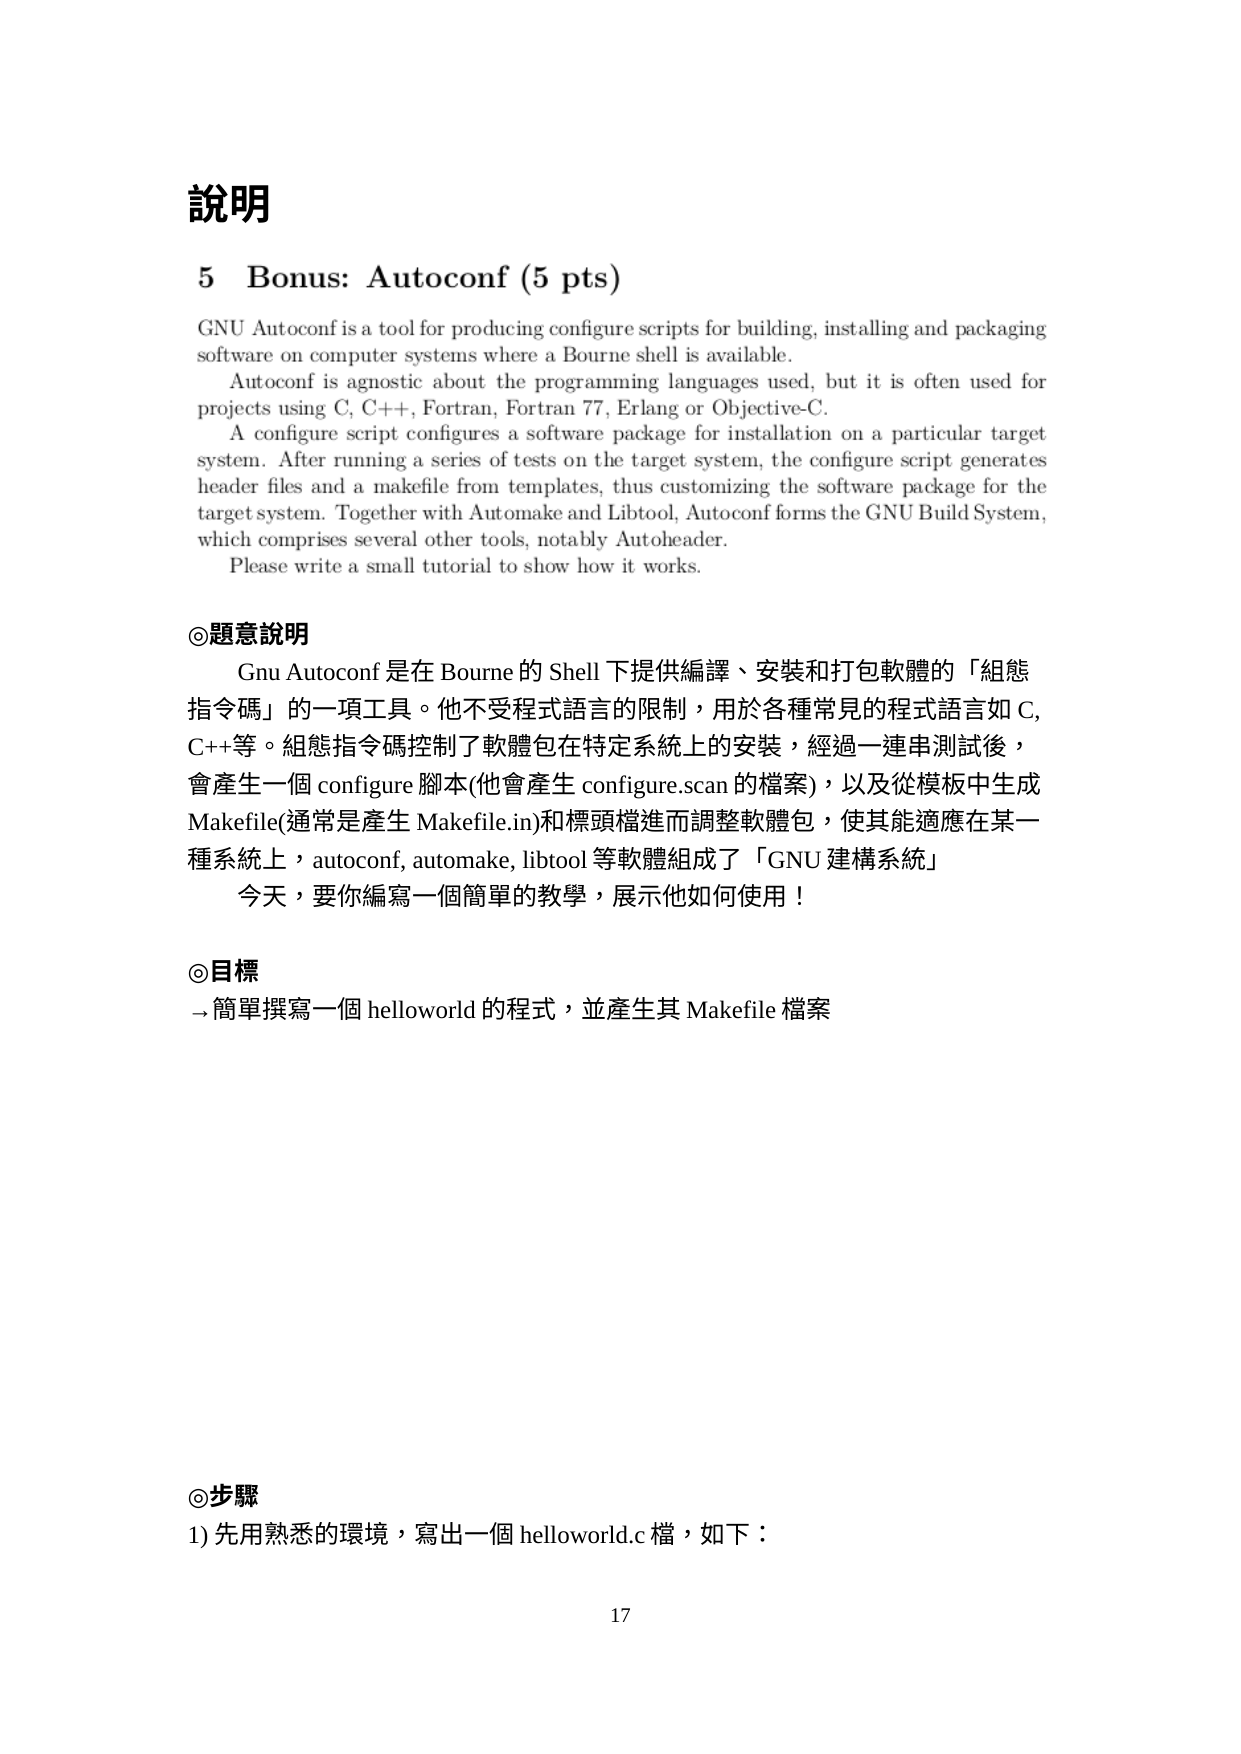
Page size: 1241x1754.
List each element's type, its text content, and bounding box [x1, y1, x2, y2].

picture [187, 250, 1053, 586]
text ◎目標 [187, 951, 1053, 989]
text 1) 先用熟悉的環境，寫出一個helloworld.c檔，如下： [187, 1514, 1053, 1551]
text Gnu Autoconf是在Bourne的Shell下提供編譯、安裝和打包軟體的「組態指令碼」的一項工具。他不受程式語言的限制，用於各種常見的程式語言如C, C++等。組態指令碼控制了軟體包在特定系統上的安裝，經過一連串測試後，會產生一個configure腳本(他會產生configure.scan的檔案)，以及從模板中生成Makefile(通常是產生Makefile.in)和標頭檔進而調整軟體包，使其能適應在某一種系統上，autoconf, automake, libtool等軟體組成了「GNU建構系統」 [187, 651, 1053, 876]
text 說明 [187, 164, 1053, 239]
text 今天，要你編寫一個簡單的教學，展示他如何使用！ [187, 876, 1053, 914]
text ◎題意說明 [187, 586, 1053, 651]
text ◎步驟 [187, 1476, 1053, 1514]
text [187, 239, 1053, 250]
text →簡單撰寫一個helloworld的程式，並產生其Makefile檔案 [187, 989, 1053, 1026]
